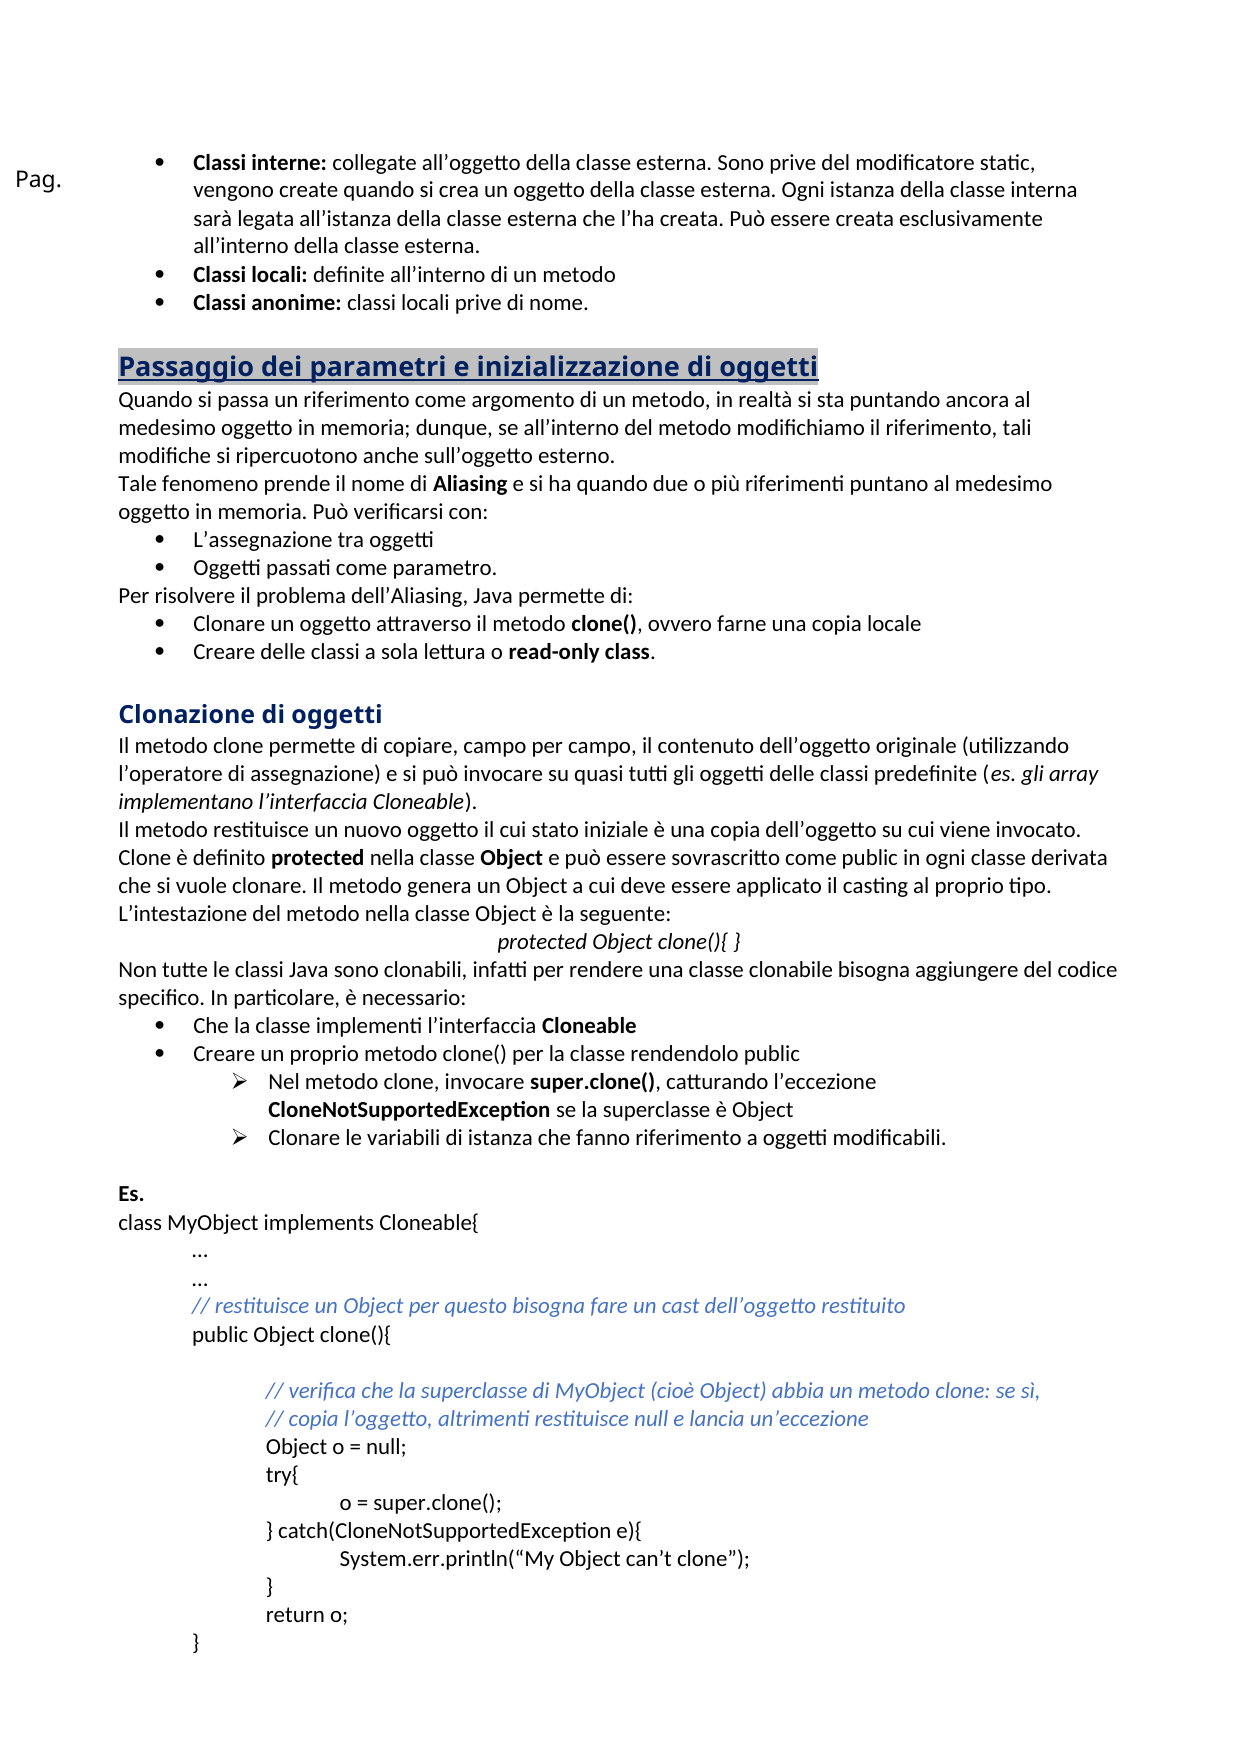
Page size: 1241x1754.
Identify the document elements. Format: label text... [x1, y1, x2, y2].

text Il metodo restituisce un nuovo oggetto il cui stato iniziale è una copia dell’oggetto su cui viene invocato. [118, 815, 1122, 843]
text // verifica che la superclasse di MyObject (cioè Object) abbia un metodo clone: se sì, [118, 1376, 1122, 1404]
text Object o = null; [118, 1432, 1122, 1460]
text Tale fenomeno prende il nome di Aliasing e si ha quando due o più riferimenti puntano al medesimo oggetto in memoria. Può verificarsi con: [118, 469, 1122, 525]
list Clonare le variabili di istanza che fanno riferimento a oggetti modificabili. [231, 1123, 1122, 1152]
text try{ [118, 1460, 1122, 1488]
list Che la classe implementi l’interfaccia Cloneable [156, 1011, 1122, 1039]
text System.err.println(“My Object can’t clone”); [118, 1544, 1122, 1572]
text Per risolvere il problema dell’Aliasing, Java permette di: [118, 581, 1122, 609]
text Es. [118, 1179, 1122, 1208]
subtitle Clonazione di oggetti [118, 697, 1122, 731]
list Oggetti passati come parametro. [156, 553, 1122, 581]
list Classi interne: collegate all’oggetto della classe esterna. Sono prive del modificatore static, vengono create quando si crea un oggetto della classe esterna. Ogni istanza della classe interna sarà legata all’istanza della classe esterna che l’ha creata. Può essere creata esclusivamente all’interno della classe esterna. [156, 148, 1122, 260]
text } [118, 1572, 1122, 1600]
list Nel metodo clone, invocare super.clone(), catturando l’eccezione CloneNotSupportedException se la superclasse è Object [231, 1067, 1122, 1123]
list Clonare un oggetto attraverso il metodo clone(), ovvero farne una copia locale [156, 609, 1122, 637]
list Creare delle classi a sola lettura o read-only class. [156, 637, 1122, 665]
text } [118, 1628, 1122, 1656]
text … [118, 1236, 1122, 1264]
text o = super.clone(); [118, 1488, 1122, 1516]
text L’intestazione del metodo nella classe Object è la seguente: [118, 899, 1122, 927]
text public Object clone(){ [118, 1320, 1122, 1348]
text protected Object clone(){ } [118, 927, 1122, 955]
text Non tutte le classi Java sono clonabili, infatti per rendere una classe clonabile bisogna aggiungere del codice specifico. In particolare, è necessario: [118, 955, 1122, 1011]
text class MyObject implements Cloneable{ [118, 1208, 1122, 1236]
text // copia l’oggetto, altrimenti restituisce null e lancia un’eccezione [118, 1404, 1122, 1432]
list Creare un proprio metodo clone() per la classe rendendolo public [156, 1039, 1122, 1067]
list L’assegnazione tra oggetti [156, 525, 1122, 553]
list Classi locali: definite all’interno di un metodo [156, 260, 1122, 288]
text return o; [118, 1600, 1122, 1628]
text … [118, 1264, 1122, 1292]
text Clone è definito protected nella classe Object e può essere sovrascritto come public in ogni classe derivata che si vuole clonare. Il metodo genera un Object a cui deve essere applicato il casting al proprio tipo. [118, 843, 1122, 899]
list Classi anonime: classi locali prive di nome. [156, 288, 1122, 316]
text } catch(CloneNotSupportedException e){ [118, 1516, 1122, 1544]
subtitle Passaggio dei parametri e inizializzazione di oggetti [118, 348, 1122, 385]
text Il metodo clone permette di copiare, campo per campo, il contenuto dell’oggetto originale (utilizzando l’operatore di assegnazione) e si può invocare su quasi tutti gli oggetti delle classi predefinite (es. gli array implementano l’interfaccia Cloneable). [118, 731, 1122, 815]
text Quando si passa un riferimento come argomento di un metodo, in realtà si sta puntando ancora al medesimo oggetto in memoria; dunque, se all’interno del metodo modifichiamo il riferimento, tali modifiche si ripercuotono anche sull’oggetto esterno. [118, 385, 1122, 469]
text // restituisce un Object per questo bisogna fare un cast dell’oggetto restituito [118, 1292, 1122, 1320]
